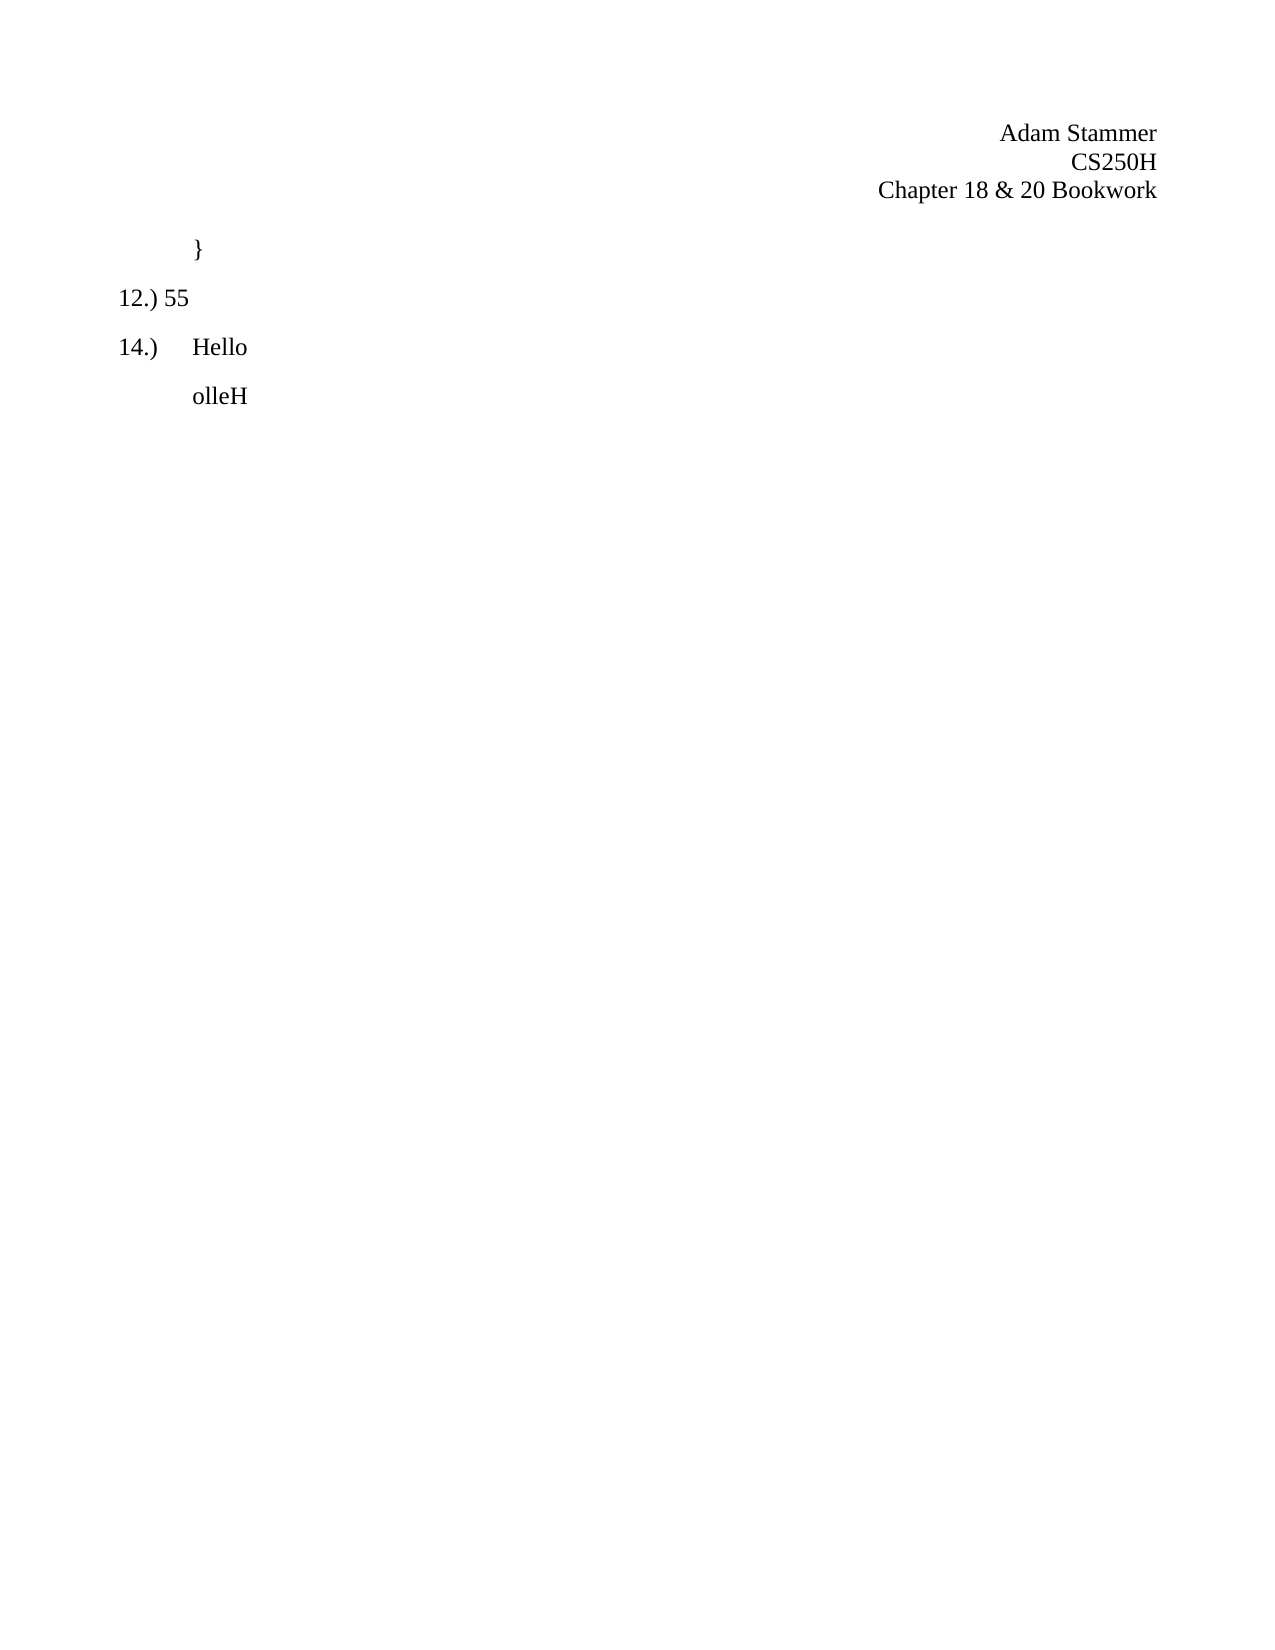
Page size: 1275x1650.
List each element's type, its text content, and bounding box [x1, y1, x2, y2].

text 14.) Hello [118, 332, 1157, 361]
text olleH [118, 381, 1157, 410]
text } [118, 234, 1157, 263]
text 12.) 55 [118, 283, 1157, 312]
